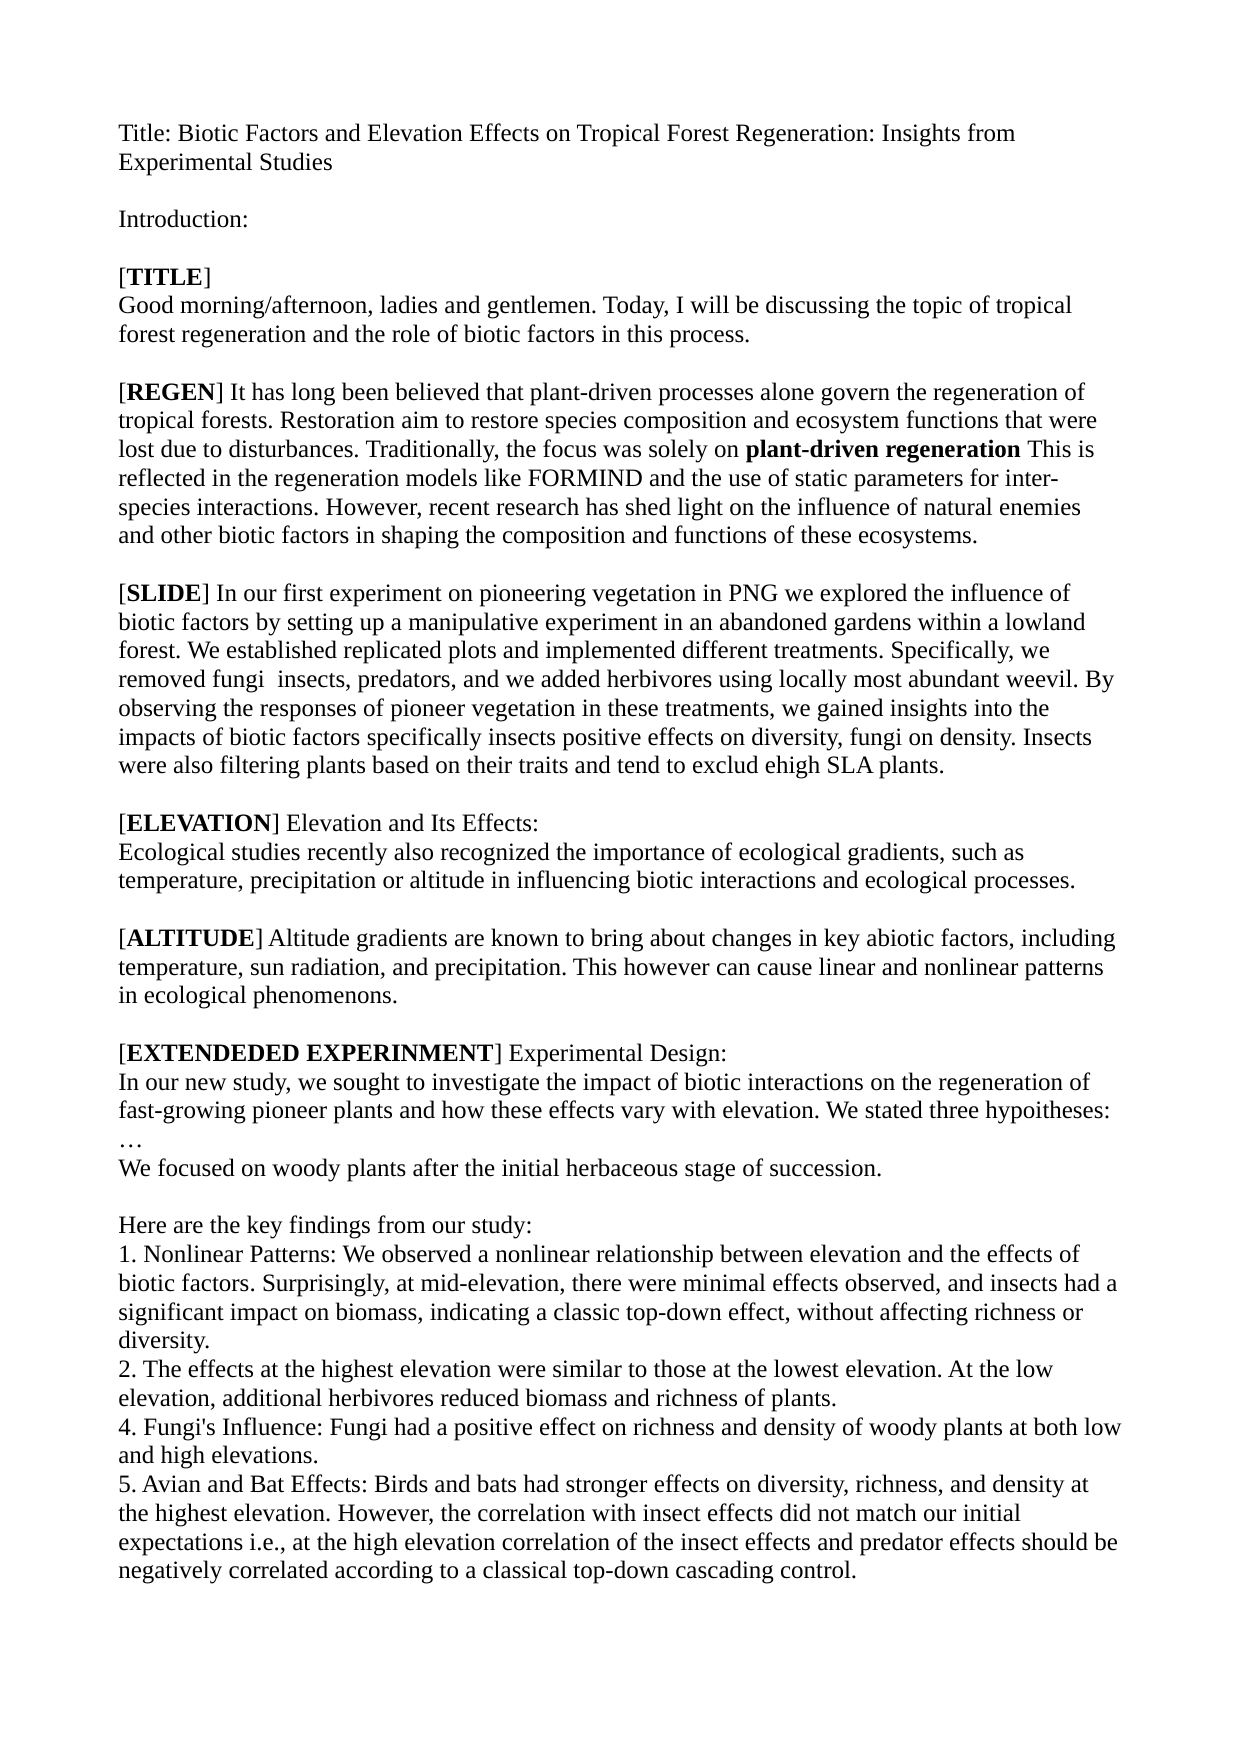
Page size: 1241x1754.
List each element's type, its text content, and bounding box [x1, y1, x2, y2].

text In our new study, we sought to investigate the impact of biotic interactions on the regeneration of fast-growing pioneer plants and how these effects vary with elevation. We stated three hypoitheses: … [118, 1067, 1122, 1153]
text [REGEN] It has long been believed that plant-driven processes alone govern the regeneration of tropical forests. Restoration aim to restore species composition and ecosystem functions that were lost due to disturbances. Traditionally, the focus was solely on plant-driven regeneration This is reflected in the regeneration models like FORMIND and the use of static parameters for inter-species interactions. However, recent research has shed light on the influence of natural enemies and other biotic factors in shaping the composition and functions of these ecosystems. [118, 377, 1122, 549]
text 5. Avian and Bat Effects: Birds and bats had stronger effects on diversity, richness, and density at the highest elevation. However, the correlation with insect effects did not match our initial expectations i.e., at the high elevation correlation of the insect effects and predator effects should be negatively correlated according to a classical top-down cascading control. [118, 1469, 1122, 1584]
text [ELEVATION] Elevation and Its Effects: [118, 808, 1122, 837]
text Introduction: [118, 204, 1122, 233]
text 4. Fungi's Influence: Fungi had a positive effect on richness and density of woody plants at both low and high elevations. [118, 1412, 1122, 1469]
text 2. The effects at the highest elevation were similar to those at the lowest elevation. At the low elevation, additional herbivores reduced biomass and richness of plants. [118, 1354, 1122, 1412]
text [EXTENDEDED EXPERINMENT] Experimental Design: [118, 1038, 1122, 1067]
text 1. Nonlinear Patterns: We observed a nonlinear relationship between elevation and the effects of biotic factors. Surprisingly, at mid-elevation, there were minimal effects observed, and insects had a significant impact on biomass, indicating a classic top-down effect, without affecting richness or diversity. [118, 1239, 1122, 1354]
text Good morning/afternoon, ladies and gentlemen. Today, I will be discussing the topic of tropical forest regeneration and the role of biotic factors in this process. [118, 291, 1122, 348]
text We focused on woody plants after the initial herbaceous stage of succession. [118, 1153, 1122, 1182]
text Title: Biotic Factors and Elevation Effects on Tropical Forest Regeneration: Insights from Experimental Studies [118, 118, 1122, 176]
text Ecological studies recently also recognized the importance of ecological gradients, such as temperature, precipitation or altitude in influencing biotic interactions and ecological processes. [118, 837, 1122, 894]
text [ALTITUDE] Altitude gradients are known to bring about changes in key abiotic factors, including temperature, sun radiation, and precipitation. This however can cause linear and nonlinear patterns in ecological phenomenons. [118, 923, 1122, 1009]
text Here are the key findings from our study: [118, 1211, 1122, 1239]
text [SLIDE] In our first experiment on pioneering vegetation in PNG we explored the influence of biotic factors by setting up a manipulative experiment in an abandoned gardens within a lowland forest. We established replicated plots and implemented different treatments. Specifically, we removed fungi insects, predators, and we added herbivores using locally most abundant weevil. By observing the responses of pioneer vegetation in these treatments, we gained insights into the impacts of biotic factors specifically insects positive effects on diversity, fungi on density. Insects were also filtering plants based on their traits and tend to exclud ehigh SLA plants. [118, 578, 1122, 779]
text [TITLE] [118, 262, 1122, 291]
